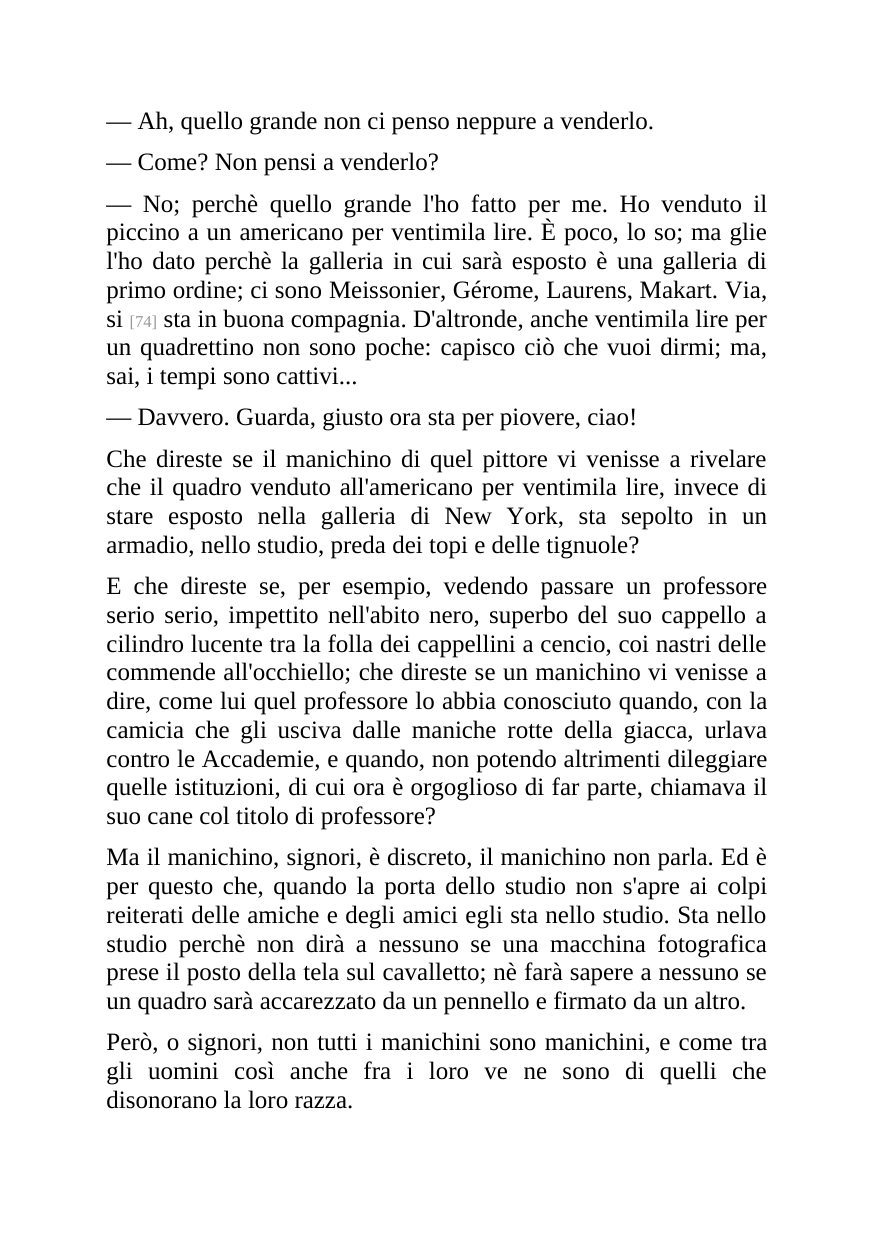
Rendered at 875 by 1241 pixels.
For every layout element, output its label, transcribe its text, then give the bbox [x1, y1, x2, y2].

text Che direste se il manichino di quel pittore vi venisse a rivelare che il quadro venduto all'americano per ventimila lire, invece di stare esposto nella galleria di New York, sta sepolto in un armadio, nello studio, preda dei topi e delle tignuole? [106, 444, 768, 559]
text — No; perchè quello grande l'ho fatto per me. Ho venduto il piccino a un americano per ventimila lire. È poco, lo so; ma glie l'ho dato perchè la galleria in cui sarà esposto è una galleria di primo ordine; ci sono Meissonier, Gérome, Laurens, Makart. Via, si [74] sta in buona compagnia. D'altronde, anche ventimila lire per un quadrettino non sono poche: capisco ciò che vuoi dirmi; ma, sai, i tempi sono cattivi... [106, 189, 768, 390]
text — Ah, quello grande non ci penso neppure a venderlo. [106, 106, 768, 135]
text Però, o signori, non tutti i manichini sono manichini, e come tra gli uomini così anche fra i loro ve ne sono di quelli che disonorano la loro razza. [106, 1027, 768, 1114]
text — Davvero. Guarda, giusto ora sta per piovere, ciao! [106, 402, 768, 431]
text Ma il manichino, signori, è discreto, il manichino non parla. Ed è per questo che, quando la porta dello studio non s'apre ai colpi reiterati delle amiche e degli amici egli sta nello studio. Sta nello studio perchè non dirà a nessuno se una macchina fotografica prese il posto della tela sul cavalletto; nè farà sapere a nessuno se un quadro sarà accarezzato da un pennello e firmato da un altro. [106, 842, 768, 1015]
text E che direste se, per esempio, vedendo passare un professore serio serio, impettito nell'abito nero, superbo del suo cappello a cilindro lucente tra la folla dei cappellini a cencio, coi nastri delle commende all'occhiello; che direste se un manichino vi venisse a dire, come lui quel professore lo abbia conosciuto quando, con la camicia che gli usciva dalle maniche rotte della giacca, urlava contro le Accademie, e quando, non potendo altrimenti dileggiare quelle istituzioni, di cui ora è orgoglioso di far parte, chiamava il suo cane col titolo di professore? [106, 571, 768, 830]
text — Come? Non pensi a venderlo? [106, 147, 768, 176]
